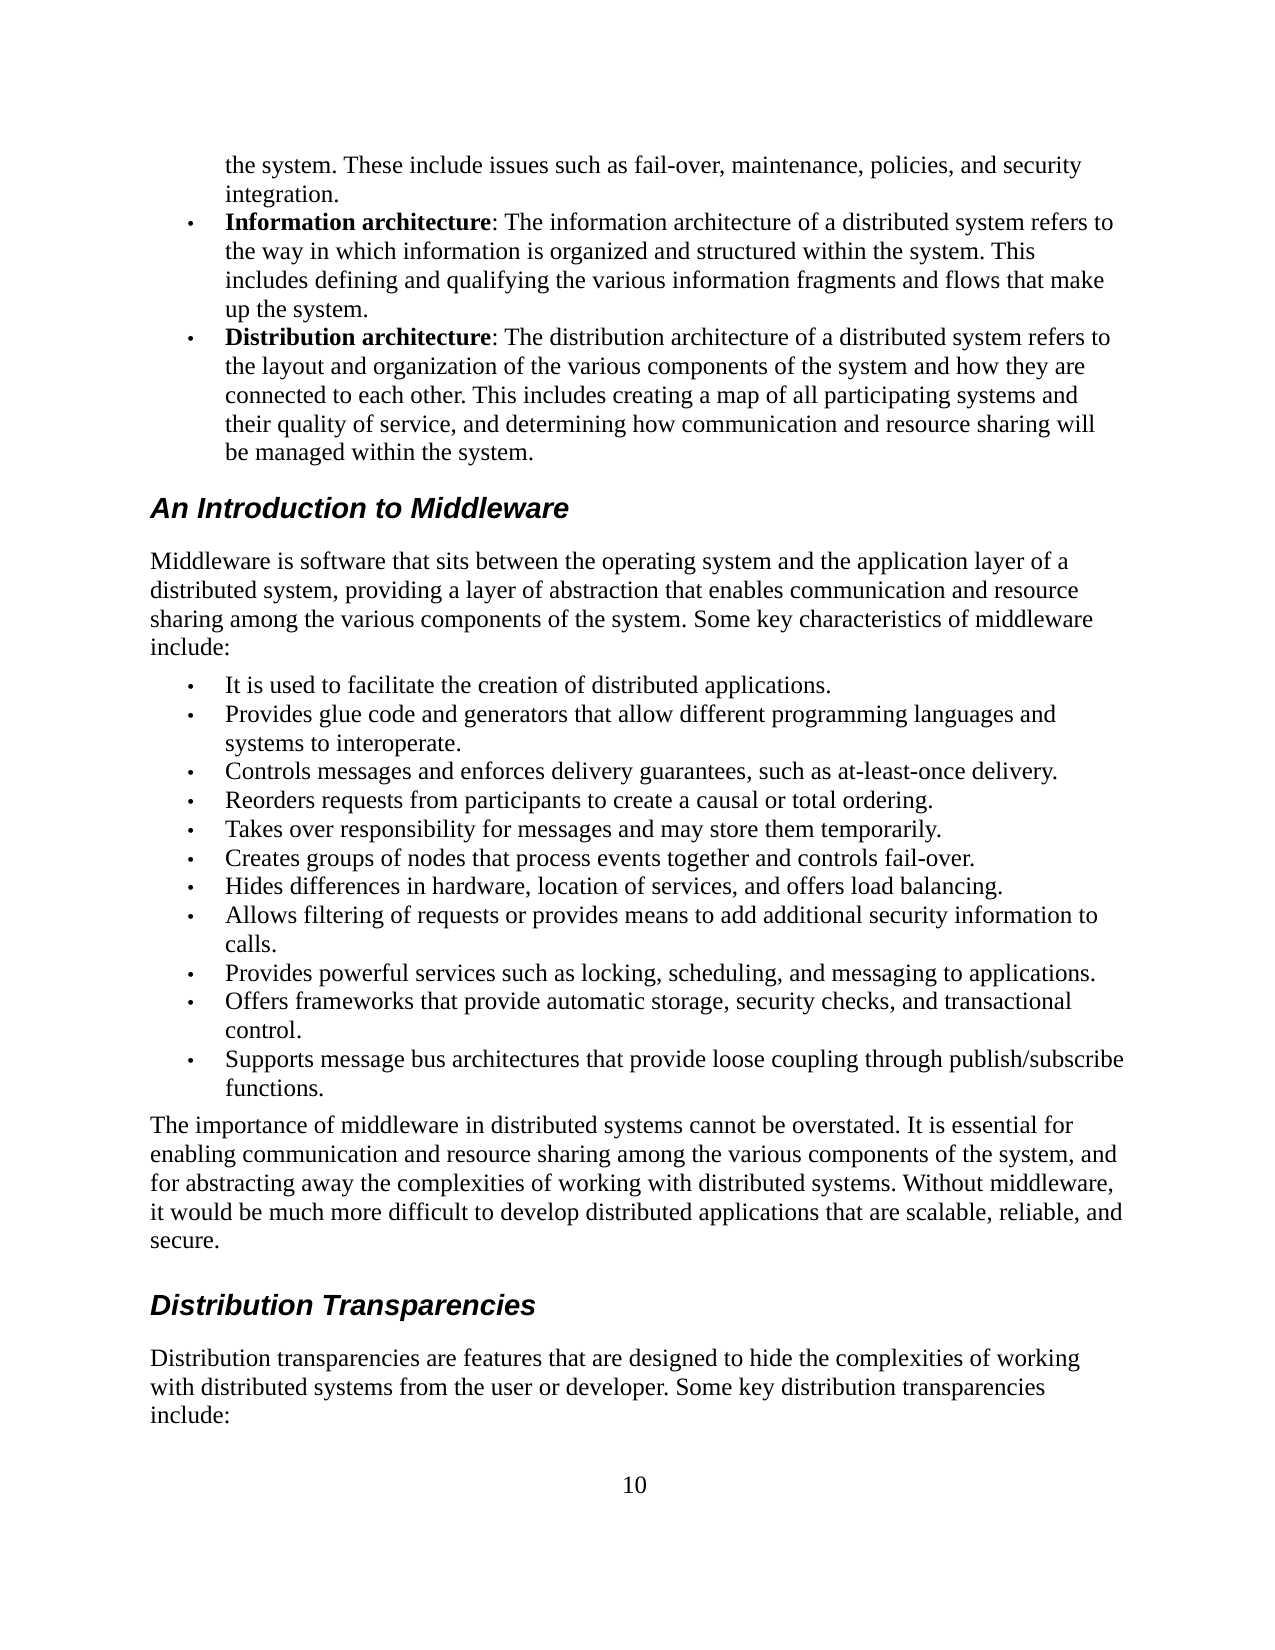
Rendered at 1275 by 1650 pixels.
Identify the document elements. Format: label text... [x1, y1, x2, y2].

list Provides glue code and generators that allow different programming languages and systems to interoperate. [187, 699, 1125, 756]
list Offers frameworks that provide automatic storage, security checks, and transactional control. [187, 986, 1125, 1044]
subtitle An Introduction to Middleware [150, 491, 1125, 525]
subtitle Distribution Transparencies [150, 1288, 1125, 1322]
list Hides differences in hardware, location of services, and offers load balancing. [187, 871, 1125, 900]
list Takes over responsibility for messages and may store them temporarily. [187, 814, 1125, 843]
text The importance of middleware in distributed systems cannot be overstated. It is essential for enabling communication and resource sharing among the various components of the system, and for abstracting away the complexities of working with distributed systems. Without middleware, it would be much more difficult to develop distributed applications that are scalable, reliable, and secure. [150, 1110, 1125, 1254]
list It is used to facilitate the creation of distributed applications. [187, 670, 1125, 699]
list Controls messages and enforces delivery guarantees, such as at-least-once delivery. [187, 756, 1125, 785]
list Allows filtering of requests or provides means to add additional security information to calls. [187, 900, 1125, 958]
list Distribution architecture: The distribution architecture of a distributed system refers to the layout and organization of the various components of the system and how they are connected to each other. This includes creating a map of all participating systems and their quality of service, and determining how communication and resource sharing will be managed within the system. [187, 322, 1125, 466]
text Distribution transparencies are features that are designed to hide the complexities of working with distributed systems from the user or developer. Some key distribution transparencies include: [150, 1343, 1125, 1429]
list Provides powerful services such as locking, scheduling, and messaging to applications. [187, 958, 1125, 986]
list Supports message bus architectures that provide loose coupling through publish/subscribe functions. [187, 1044, 1125, 1101]
text Middleware is software that sits between the operating system and the application layer of a distributed system, providing a layer of abstraction that enables communication and resource sharing among the various components of the system. Some key characteristics of middleware include: [150, 546, 1125, 661]
list Information architecture: The information architecture of a distributed system refers to the way in which information is organized and structured within the system. This includes defining and qualifying the various information fragments and flows that make up the system. [187, 207, 1125, 322]
list Creates groups of nodes that process events together and controls fail-over. [187, 843, 1125, 871]
list Reorders requests from participants to create a causal or total ordering. [187, 785, 1125, 814]
list the system. These include issues such as fail-over, maintenance, policies, and security integration. [187, 150, 1125, 207]
